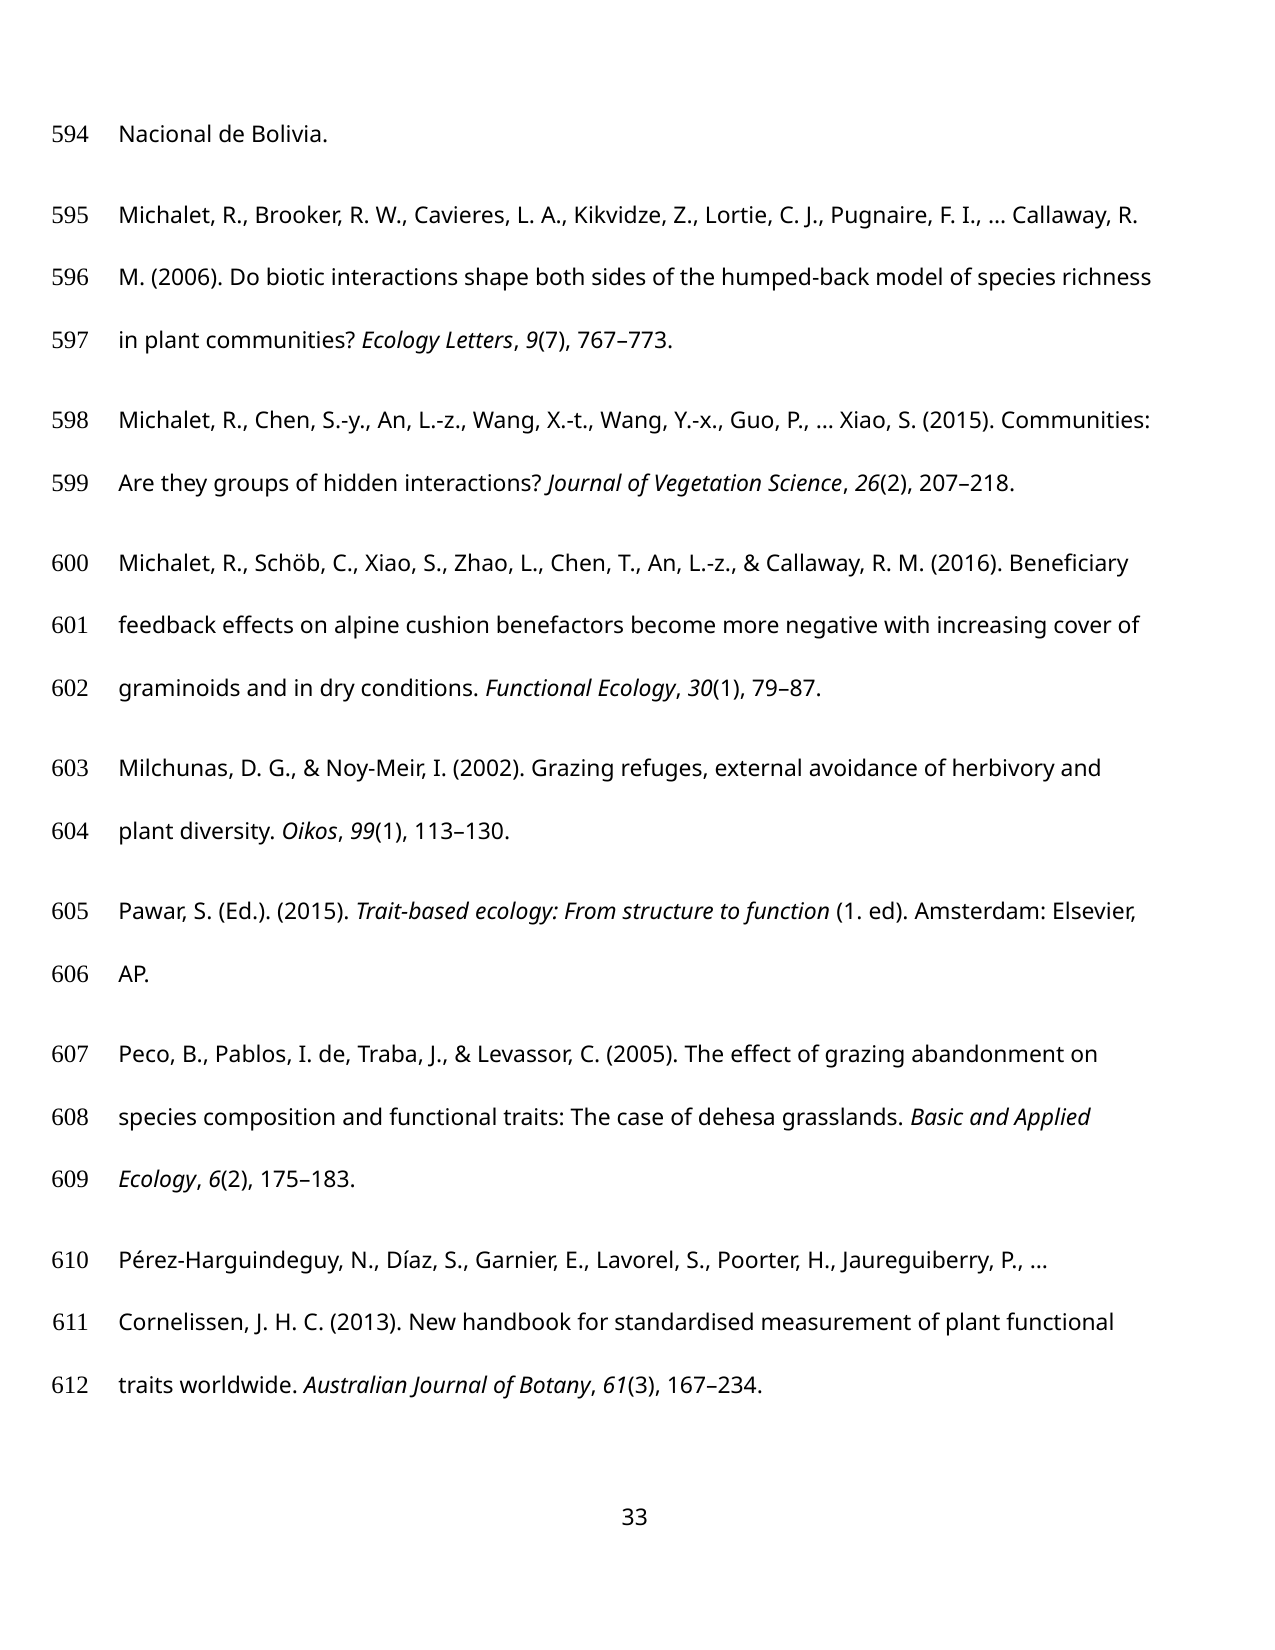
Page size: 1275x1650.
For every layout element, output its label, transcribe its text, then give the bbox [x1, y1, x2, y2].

text Pawar, S. (Ed.). (2015). Trait-based ecology: From structure to function (1. ed). Amsterdam: Elsevier, AP. [118, 895, 1157, 989]
text Pérez-Harguindeguy, N., Díaz, S., Garnier, E., Lavorel, S., Poorter, H., Jaureguiberry, P., … Cornelissen, J. H. C. (2013). New handbook for standardised measurement of plant functional traits worldwide. Australian Journal of Botany, 61(3), 167–234. [118, 1243, 1157, 1400]
text Milchunas, D. G., & Noy-Meir, I. (2002). Grazing refuges, external avoidance of herbivory and plant diversity. Oikos, 99(1), 113–130. [118, 752, 1157, 846]
text Michalet, R., Schöb, C., Xiao, S., Zhao, L., Chen, T., An, L.-z., & Callaway, R. M. (2016). Beneficiary feedback effects on alpine cushion benefactors become more negative with increasing cover of graminoids and in dry conditions. Functional Ecology, 30(1), 79–87. [118, 547, 1157, 703]
text Peco, B., Pablos, I. de, Traba, J., & Levassor, C. (2005). The effect of grazing abandonment on species composition and functional traits: The case of dehesa grasslands. Basic and Applied Ecology, 6(2), 175–183. [118, 1038, 1157, 1194]
text Nacional de Bolivia. [118, 118, 1157, 149]
text Michalet, R., Brooker, R. W., Cavieres, L. A., Kikvidze, Z., Lortie, C. J., Pugnaire, F. I., … Callaway, R. M. (2006). Do biotic interactions shape both sides of the humped-back model of species richness in plant communities? Ecology Letters, 9(7), 767–773. [118, 198, 1157, 355]
text Michalet, R., Chen, S.-y., An, L.-z., Wang, X.-t., Wang, Y.-x., Guo, P., … Xiao, S. (2015). Communities: Are they groups of hidden interactions? Journal of Vegetation Science, 26(2), 207–218. [118, 404, 1157, 498]
